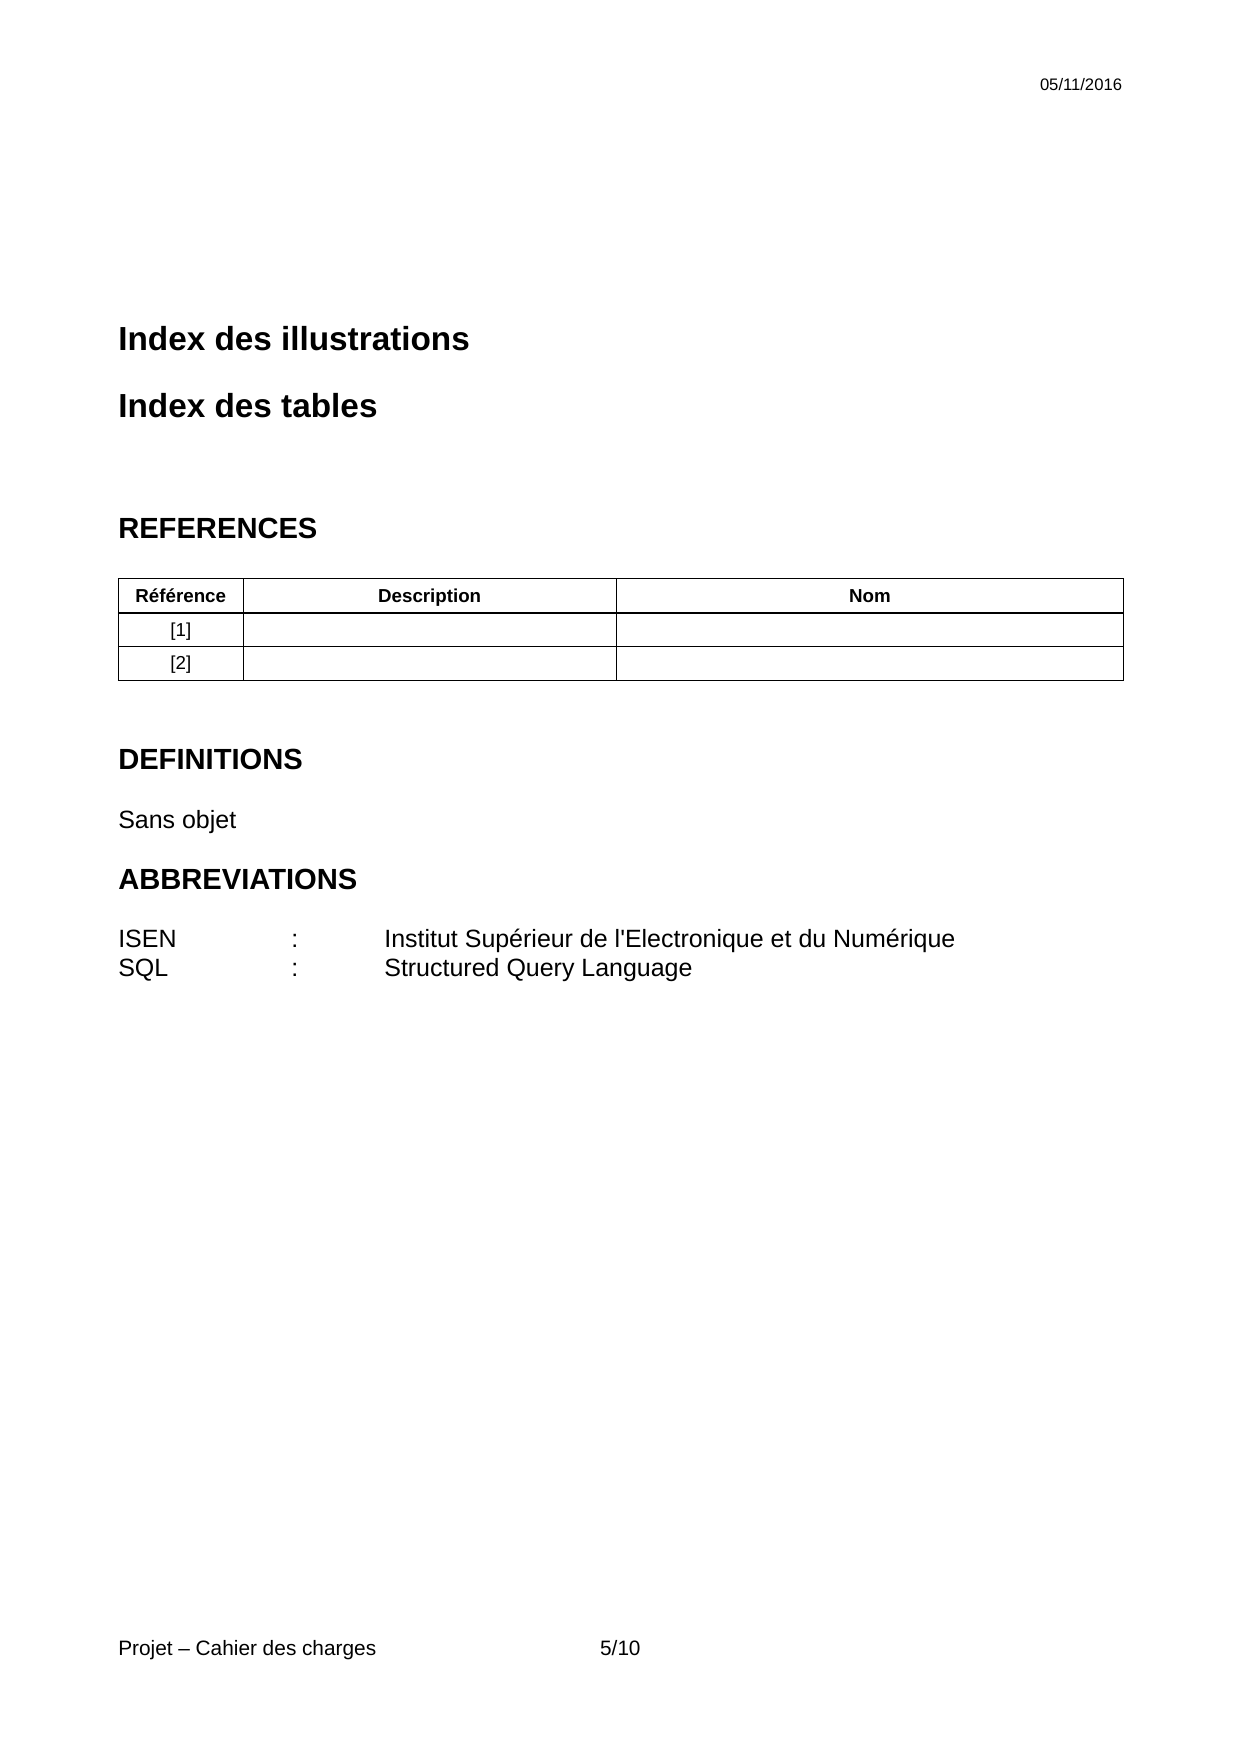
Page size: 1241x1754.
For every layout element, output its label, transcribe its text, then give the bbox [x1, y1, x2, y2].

text REFERENCES [118, 511, 1122, 578]
table_header Référence [119, 579, 243, 612]
table_header [1] [119, 614, 243, 646]
table_header [244, 647, 616, 679]
subtitle Index des tables [118, 387, 1122, 425]
text DEFINITIONS [118, 742, 1122, 776]
table_header [2] [119, 647, 243, 679]
text ABBREVIATIONS [118, 862, 1122, 896]
subtitle Index des illustrations [118, 319, 1122, 358]
table_header [617, 647, 1123, 679]
table_header [244, 614, 616, 646]
text Sans objet [118, 804, 1122, 833]
table_header [617, 614, 1123, 646]
text ISEN : Institut Supérieur de l'Electronique et du Numérique SQL : Structured Query Language [118, 924, 1122, 982]
table_header Nom [617, 579, 1123, 612]
table_header Description [244, 579, 616, 612]
